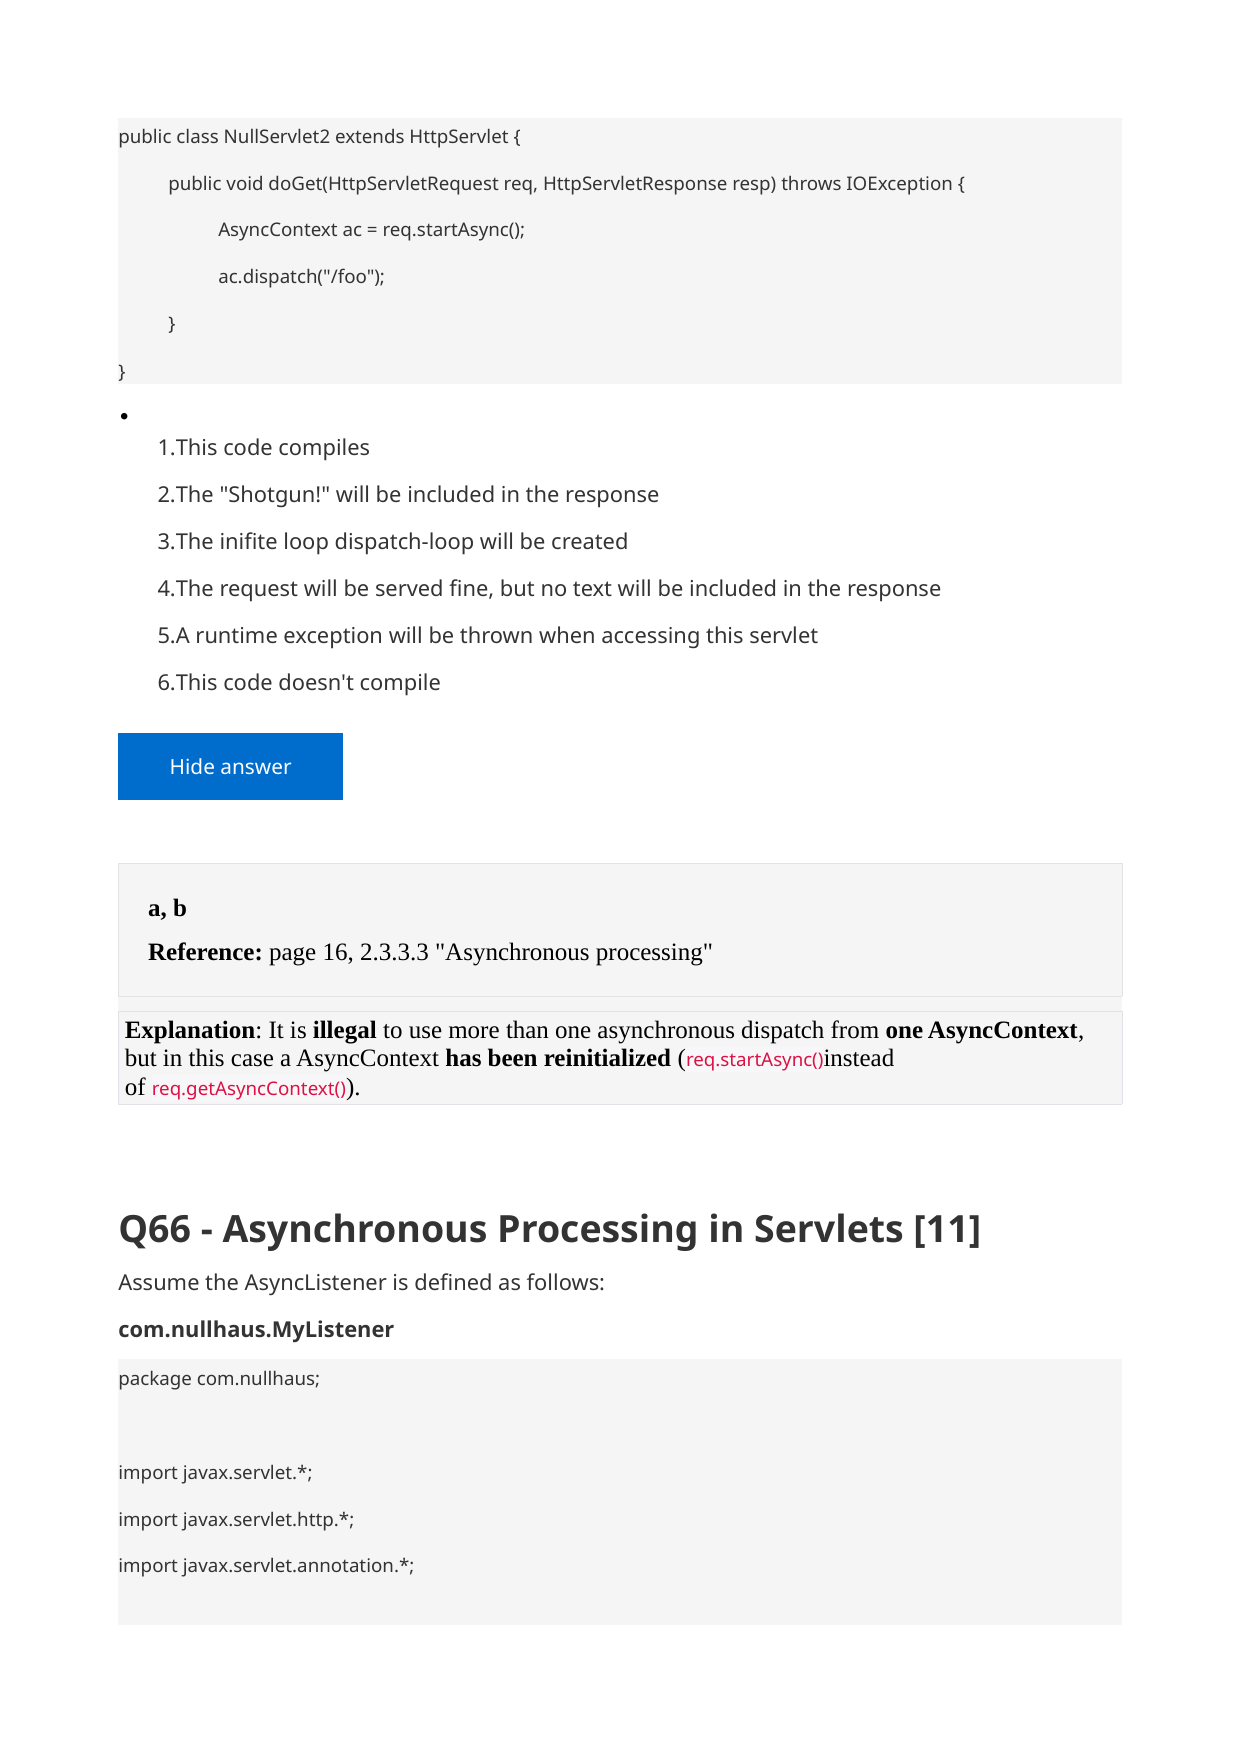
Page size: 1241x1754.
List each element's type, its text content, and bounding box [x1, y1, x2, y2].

text public void doGet(HttpServletRequest req, HttpServletResponse resp) throws IOException { [118, 165, 1122, 196]
text } [118, 352, 1122, 384]
list A runtime exception will be thrown when accessing this servlet [118, 618, 1122, 649]
text com.nullhaus.MyListener [118, 1313, 1122, 1344]
text Assume the AsyncListener is defined as follows: [118, 1266, 1122, 1297]
list The inifite loop dispatch-loop will be created [118, 524, 1122, 556]
list The "Shotgun!" will be included in the response [118, 477, 1122, 509]
text package com.nullhaus; [118, 1359, 1122, 1391]
text ac.dispatch("/foo"); [118, 259, 1122, 290]
text import javax.servlet.*; [118, 1453, 1122, 1484]
subtitle Q66 - Asynchronous Processing in Servlets [11] [118, 1202, 1122, 1253]
text Reference: page 16, 2.3.3.3 "Asynchronous processing" [119, 907, 1122, 996]
text } [118, 306, 1122, 337]
text public class NullServlet2 extends HttpServlet { [118, 118, 1122, 149]
text Explanation: It is illegal to use more than one asynchronous dispatch from one AsyncContext, but in this case a AsyncContext has been reinitialized (req.startAsync()instead of req.getAsyncContext()). [119, 1012, 1122, 1104]
list This code compiles [118, 431, 1122, 462]
list This code doesn't compile [118, 665, 1122, 696]
text AsyncContext ac = req.startAsync(); [118, 212, 1122, 243]
list The request will be served fine, but no text will be included in the response [118, 571, 1122, 602]
text import javax.servlet.annotation.*; [118, 1547, 1122, 1578]
text a, b [119, 864, 1122, 907]
text import javax.servlet.http.*; [118, 1500, 1122, 1531]
